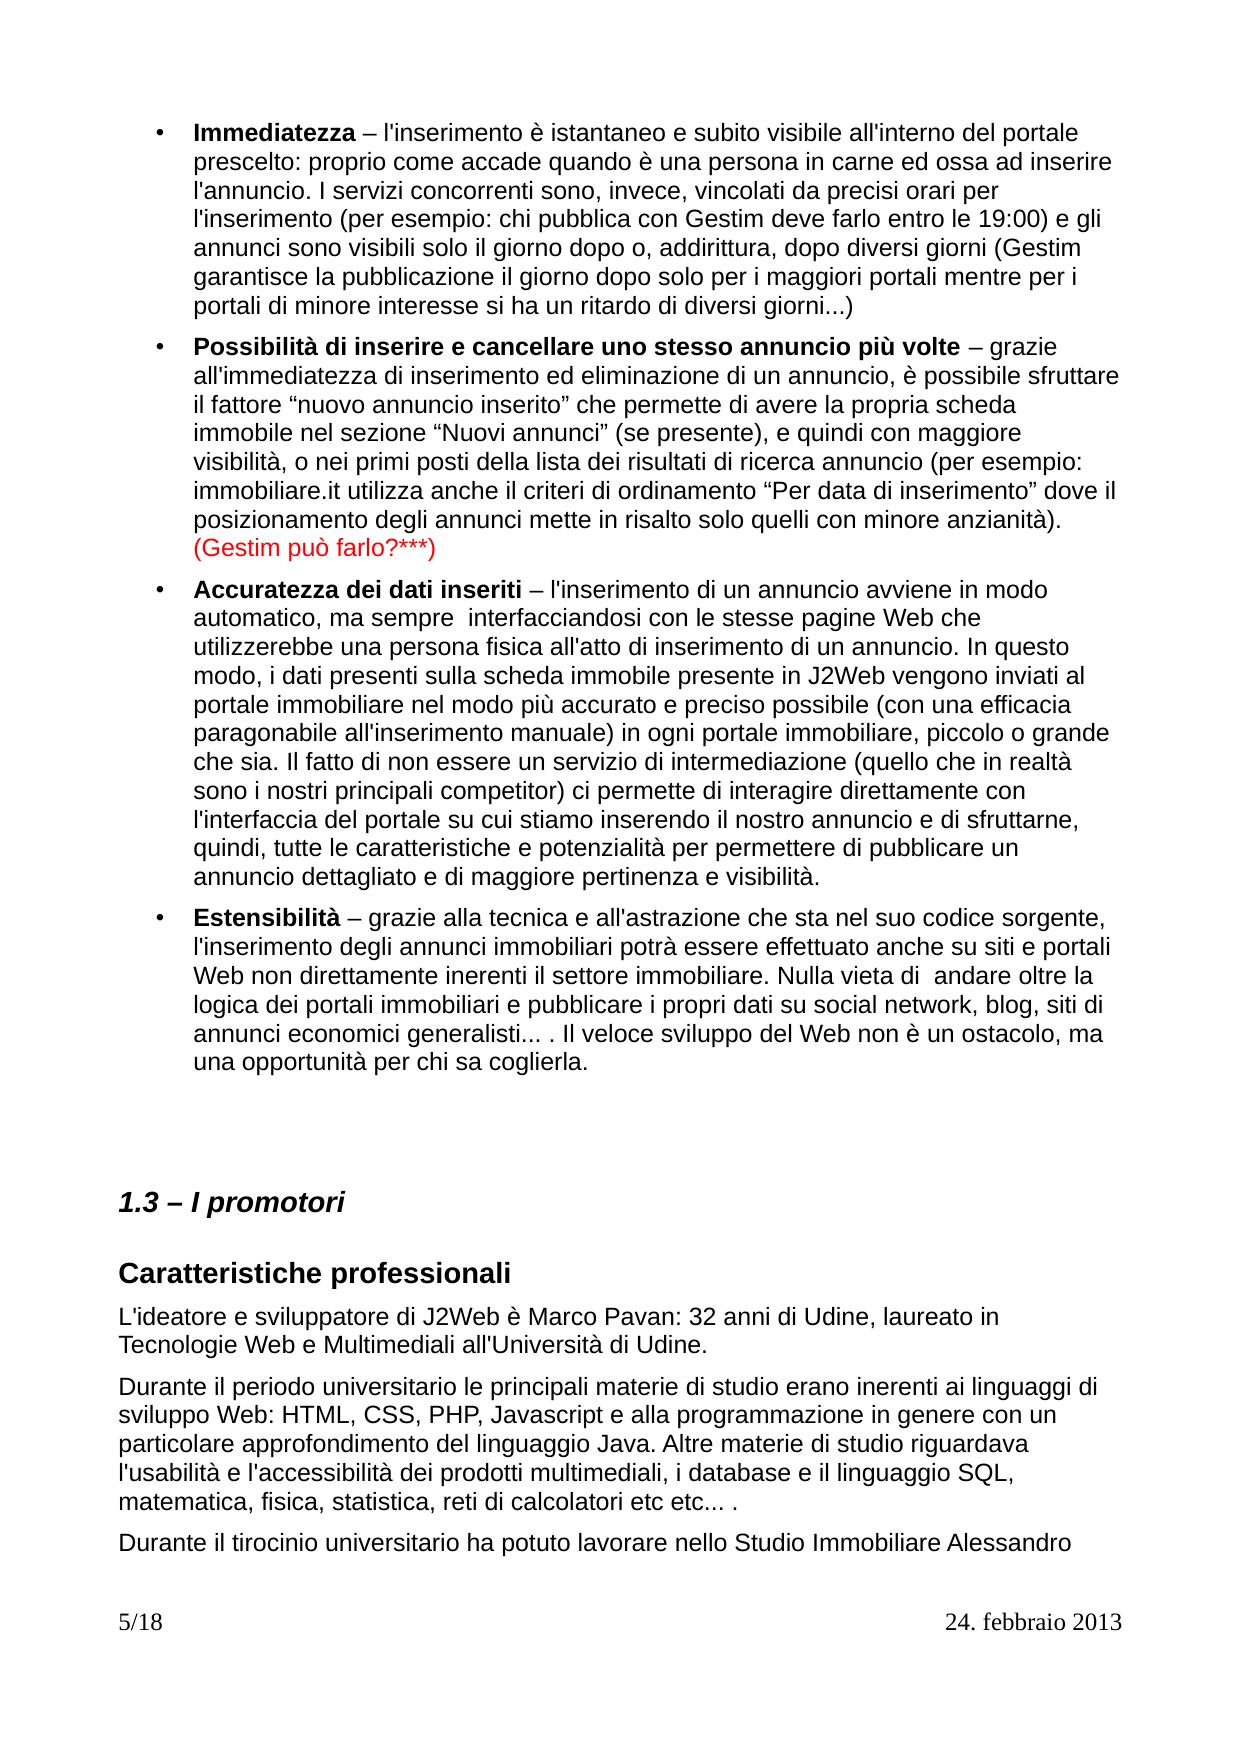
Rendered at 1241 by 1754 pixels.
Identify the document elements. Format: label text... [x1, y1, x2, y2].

list Possibilità di inserire e cancellare uno stesso annuncio più volte – grazie all'immediatezza di inserimento ed eliminazione di un annuncio, è possibile sfruttare il fattore “nuovo annuncio inserito” che permette di avere la propria scheda immobile nel sezione “Nuovi annunci” (se presente), e quindi con maggiore visibilità, o nei primi posti della lista dei risultati di ricerca annuncio (per esempio: immobiliare.it utilizza anche il criteri di ordinamento “Per data di inserimento” dove il posizionamento degli annunci mette in risalto solo quelli con minore anzianità). (Gestim può farlo?***) [156, 332, 1122, 562]
text Durante il periodo universitario le principali materie di studio erano inerenti ai linguaggi di sviluppo Web: HTML, CSS, PHP, Javascript e alla programmazione in genere con un particolare approfondimento del linguaggio Java. Altre materie di studio riguardava l'usabilità e l'accessibilità dei prodotti multimediali, i database e il linguaggio SQL, matematica, fisica, statistica, reti di calcolatori etc etc... . [118, 1372, 1122, 1515]
text Durante il tirocinio universitario ha potuto lavorare nello Studio Immobiliare Alessandro [118, 1528, 1122, 1557]
subtitle 1.3 – I promotori [118, 1184, 1122, 1218]
list Estensibilità – grazie alla tecnica e all'astrazione che sta nel suo codice sorgente, l'inserimento degli annunci immobiliari potrà essere effettuato anche su siti e portali Web non direttamente inerenti il settore immobiliare. Nulla vieta di andare oltre la logica dei portali immobiliari e pubblicare i propri dati su social network, blog, siti di annunci economici generalisti... . Il veloce sviluppo del Web non è un ostacolo, ma una opportunità per chi sa coglierla. [156, 903, 1122, 1076]
text L'ideatore e sviluppatore di J2Web è Marco Pavan: 32 anni di Udine, laureato in Tecnologie Web e Multimediali all'Università di Udine. [118, 1302, 1122, 1359]
list Immediatezza – l'inserimento è istantaneo e subito visibile all'interno del portale prescelto: proprio come accade quando è una persona in carne ed ossa ad inserire l'annuncio. I servizi concorrenti sono, invece, vincolati da precisi orari per l'inserimento (per esempio: chi pubblica con Gestim deve farlo entro le 19:00) e gli annunci sono visibili solo il giorno dopo o, addirittura, dopo diversi giorni (Gestim garantisce la pubblicazione il giorno dopo solo per i maggiori portali mentre per i portali di minore interesse si ha un ritardo di diversi giorni...) [156, 118, 1122, 319]
list Accuratezza dei dati inseriti – l'inserimento di un annuncio avviene in modo automatico, ma sempre interfacciandosi con le stesse pagine Web che utilizzerebbe una persona fisica all'atto di inserimento di un annuncio. In questo modo, i dati presenti sulla scheda immobile presente in J2Web vengono inviati al portale immobiliare nel modo più accurato e preciso possibile (con una efficacia paragonabile all'inserimento manuale) in ogni portale immobiliare, piccolo o grande che sia. Il fatto di non essere un servizio di intermediazione (quello che in realtà sono i nostri principali competitor) ci permette di interagire direttamente con l'interfaccia del portale su cui stiamo inserendo il nostro annuncio e di sfruttarne, quindi, tutte le caratteristiche e potenzialità per permettere di pubblicare un annuncio dettagliato e di maggiore pertinenza e visibilità. [156, 574, 1122, 891]
subtitle Caratteristiche professionali [118, 1256, 1122, 1289]
